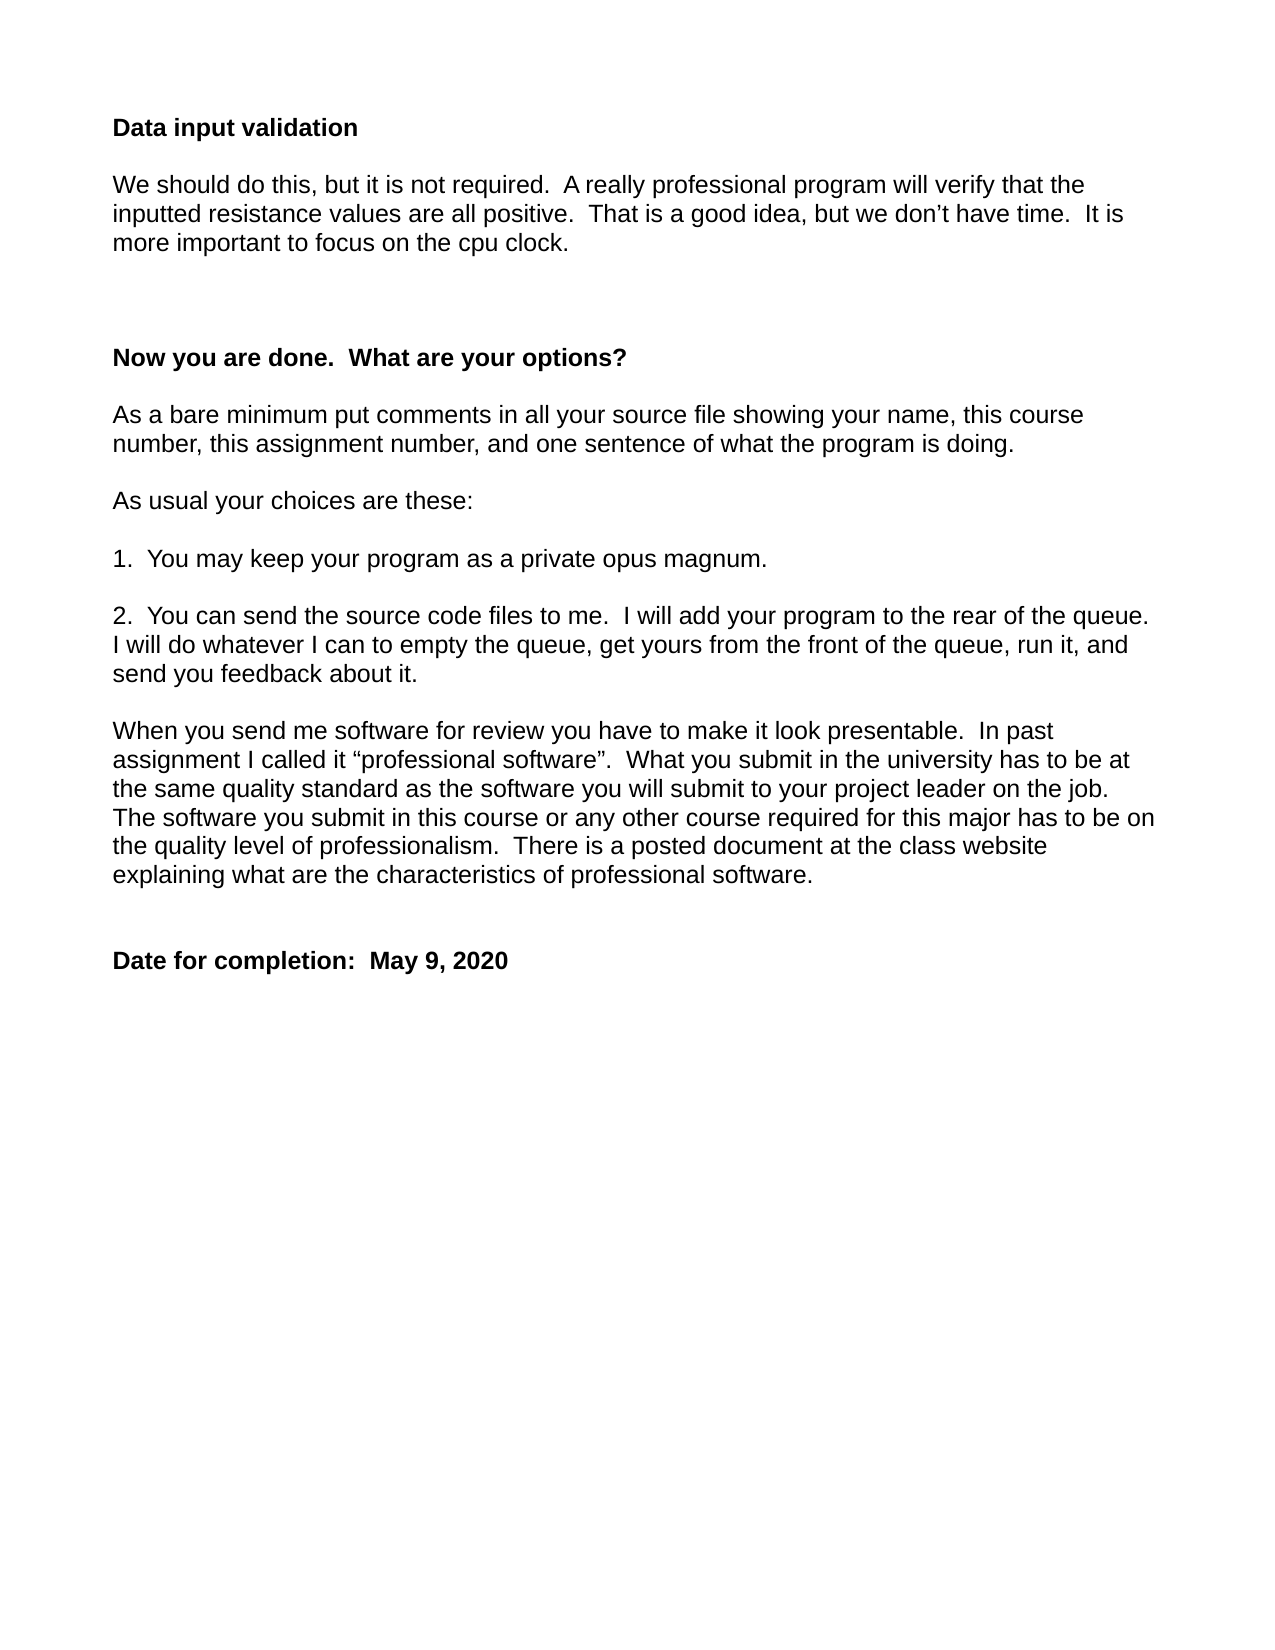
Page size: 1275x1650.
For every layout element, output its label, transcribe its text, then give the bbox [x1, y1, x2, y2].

text Data input validation [112, 112, 1162, 141]
text As usual your choices are these: [112, 486, 1162, 515]
text As a bare minimum put comments in all your source file showing your name, this course number, this assignment number, and one sentence of what the program is doing. [112, 400, 1162, 457]
text 1. You may keep your program as a private opus magnum. [112, 544, 1162, 572]
text Now you are done. What are your options? [112, 342, 1162, 371]
text 2. You can send the source code files to me. I will add your program to the rear of the queue. I will do whatever I can to empty the queue, get yours from the front of the queue, run it, and send you feedback about it. [112, 601, 1162, 687]
text Date for completion: May 9, 2020 [112, 946, 1162, 975]
text When you send me software for review you have to make it look presentable. In past assignment I called it “professional software”. What you submit in the university has to be at the same quality standard as the software you will submit to your project leader on the job. The software you submit in this course or any other course required for this major has to be on the quality level of professionalism. There is a posted document at the class website explaining what are the characteristics of professional software. [112, 716, 1162, 889]
text We should do this, but it is not required. A really professional program will verify that the inputted resistance values are all positive. That is a good idea, but we don’t have time. It is more important to focus on the cpu clock. [112, 170, 1162, 256]
